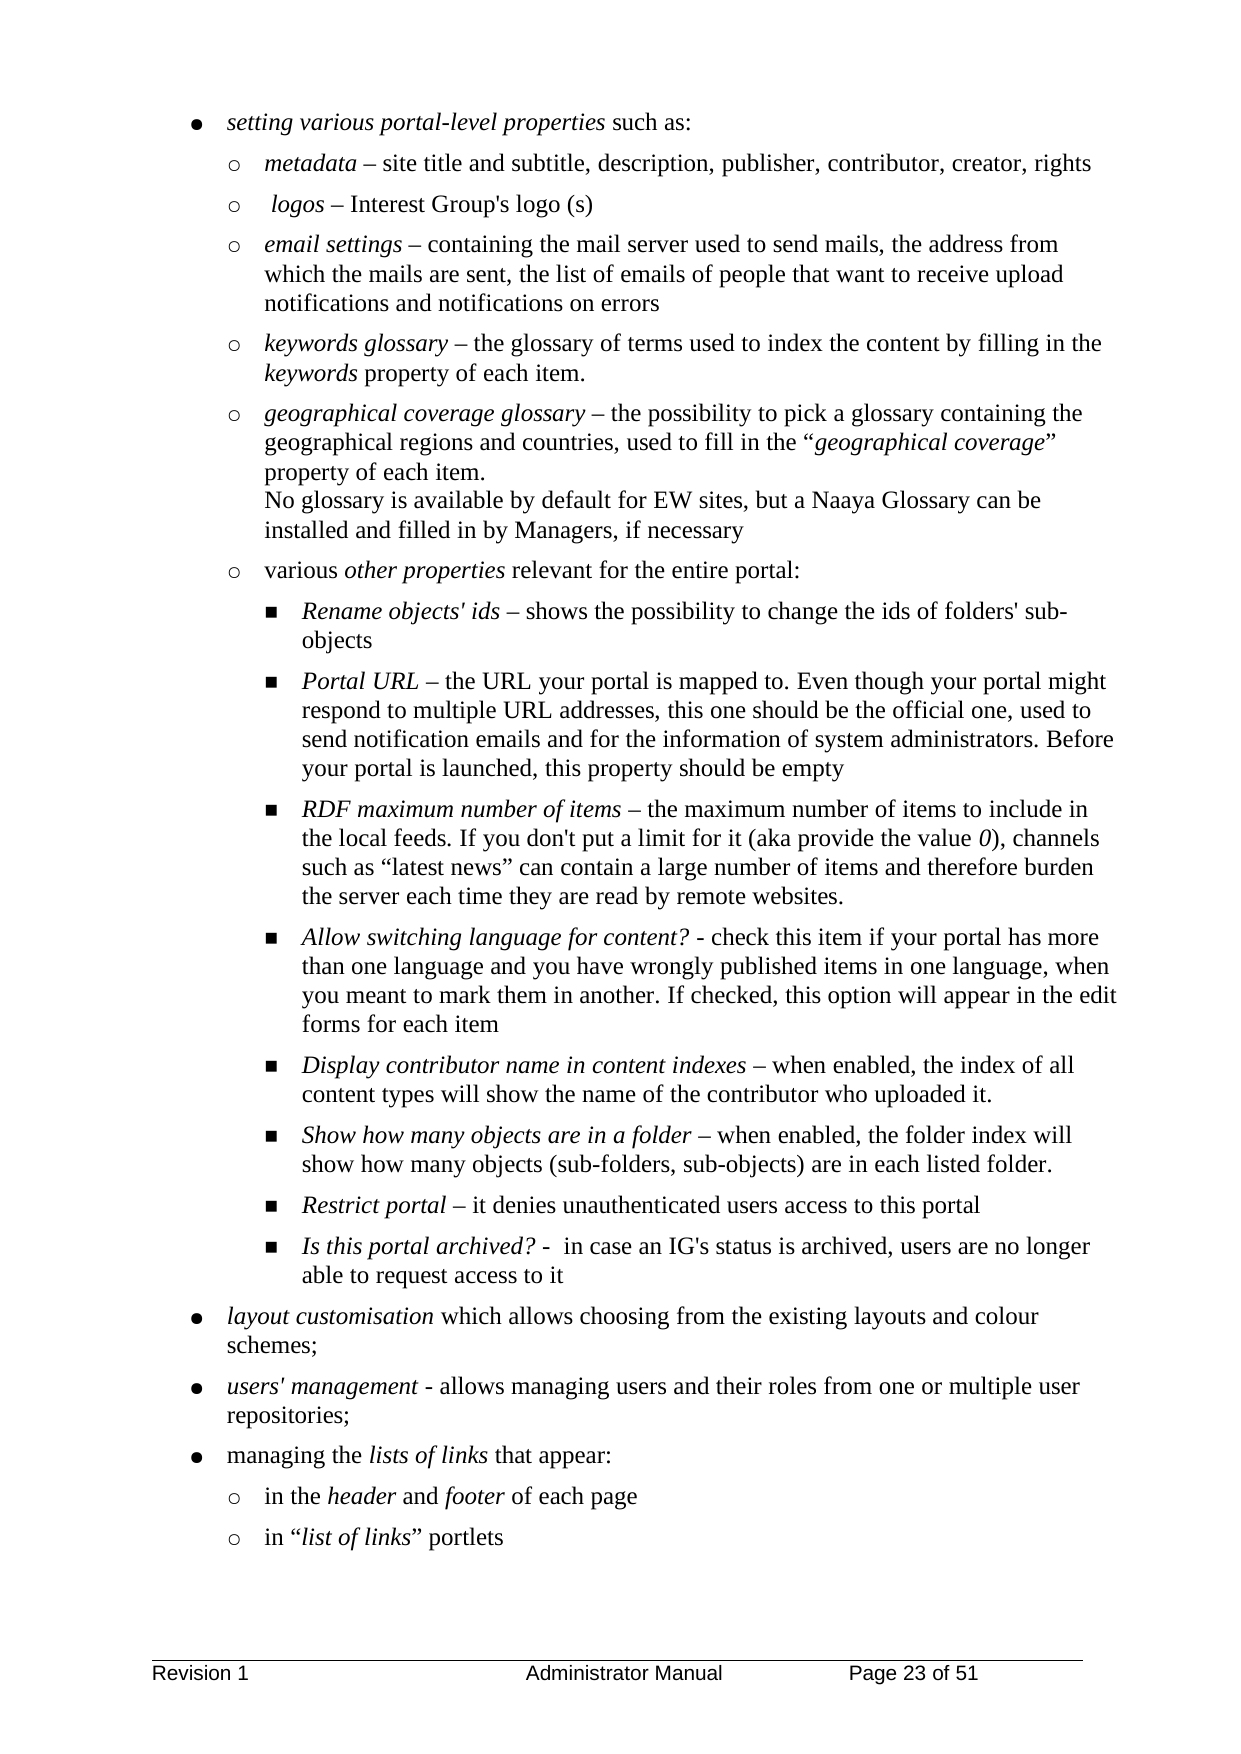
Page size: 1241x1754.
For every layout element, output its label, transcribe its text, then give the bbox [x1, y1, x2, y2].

list setting various portal-level properties such as: [189, 107, 1120, 136]
list Display contributor name in content indexes – when enabled, the index of all content types will show the name of the contributor who uploaded it. [264, 1050, 1120, 1108]
list Show how many objects are in a folder – when enabled, the folder index will show how many objects (sub-folders, sub-objects) are in each listed folder. [264, 1120, 1120, 1178]
list email settings – containing the mail server used to send mails, the address from which the mails are sent, the list of emails of people that want to receive upload notifications and notifications on errors [227, 229, 1120, 317]
list RDF maximum number of items – the maximum number of items to include in the local feeds. If you don't put a limit for it (aka provide the value 0), channels such as “latest news” can contain a large number of items and therefore burden the server each time they are read by remote websites. [264, 794, 1120, 910]
list users' management - allows managing users and their roles from one or multiple user repositories; [189, 1371, 1120, 1429]
list Rename objects' ids – shows the possibility to change the ids of folders' sub-objects [264, 596, 1120, 654]
list Restrict portal – it denies unauthenticated users access to this portal [264, 1190, 1120, 1219]
list Allow switching language for content? - check this item if your portal has more than one language and you have wrongly published items in one language, when you meant to mark them in another. If checked, this option will appear in the edit forms for each item [264, 922, 1120, 1038]
list logos – Interest Group's logo (s) [227, 188, 1120, 218]
list in “list of links” portlets [227, 1522, 1120, 1551]
list various other properties relevant for the entire portal: [227, 555, 1120, 584]
list Is this portal archived? - in case an IG's status is archived, users are no longer able to request access to it [264, 1231, 1120, 1289]
list in the header and footer of each page [227, 1481, 1120, 1510]
list managing the lists of links that appear: [189, 1440, 1120, 1469]
list Portal URL – the URL your portal is mapped to. Even though your portal might respond to multiple URL addresses, this one should be the official one, used to send notification emails and for the information of system administrators. Before your portal is launched, this property should be empty [264, 666, 1120, 782]
list metadata – site title and subtitle, description, publisher, contributor, creator, rights [227, 148, 1120, 177]
list layout customisation which allows choosing from the existing layouts and colour schemes; [189, 1301, 1120, 1359]
list keywords glossary – the glossary of terms used to index the content by filling in the keywords property of each item. [227, 328, 1120, 386]
list geographical coverage glossary – the possibility to pick a glossary containing the geographical regions and countries, used to fill in the “geographical coverage” property of each item. No glossary is available by default for EW sites, but a Naaya Glossary can be installed and filled in by Managers, if necessary [227, 398, 1120, 543]
